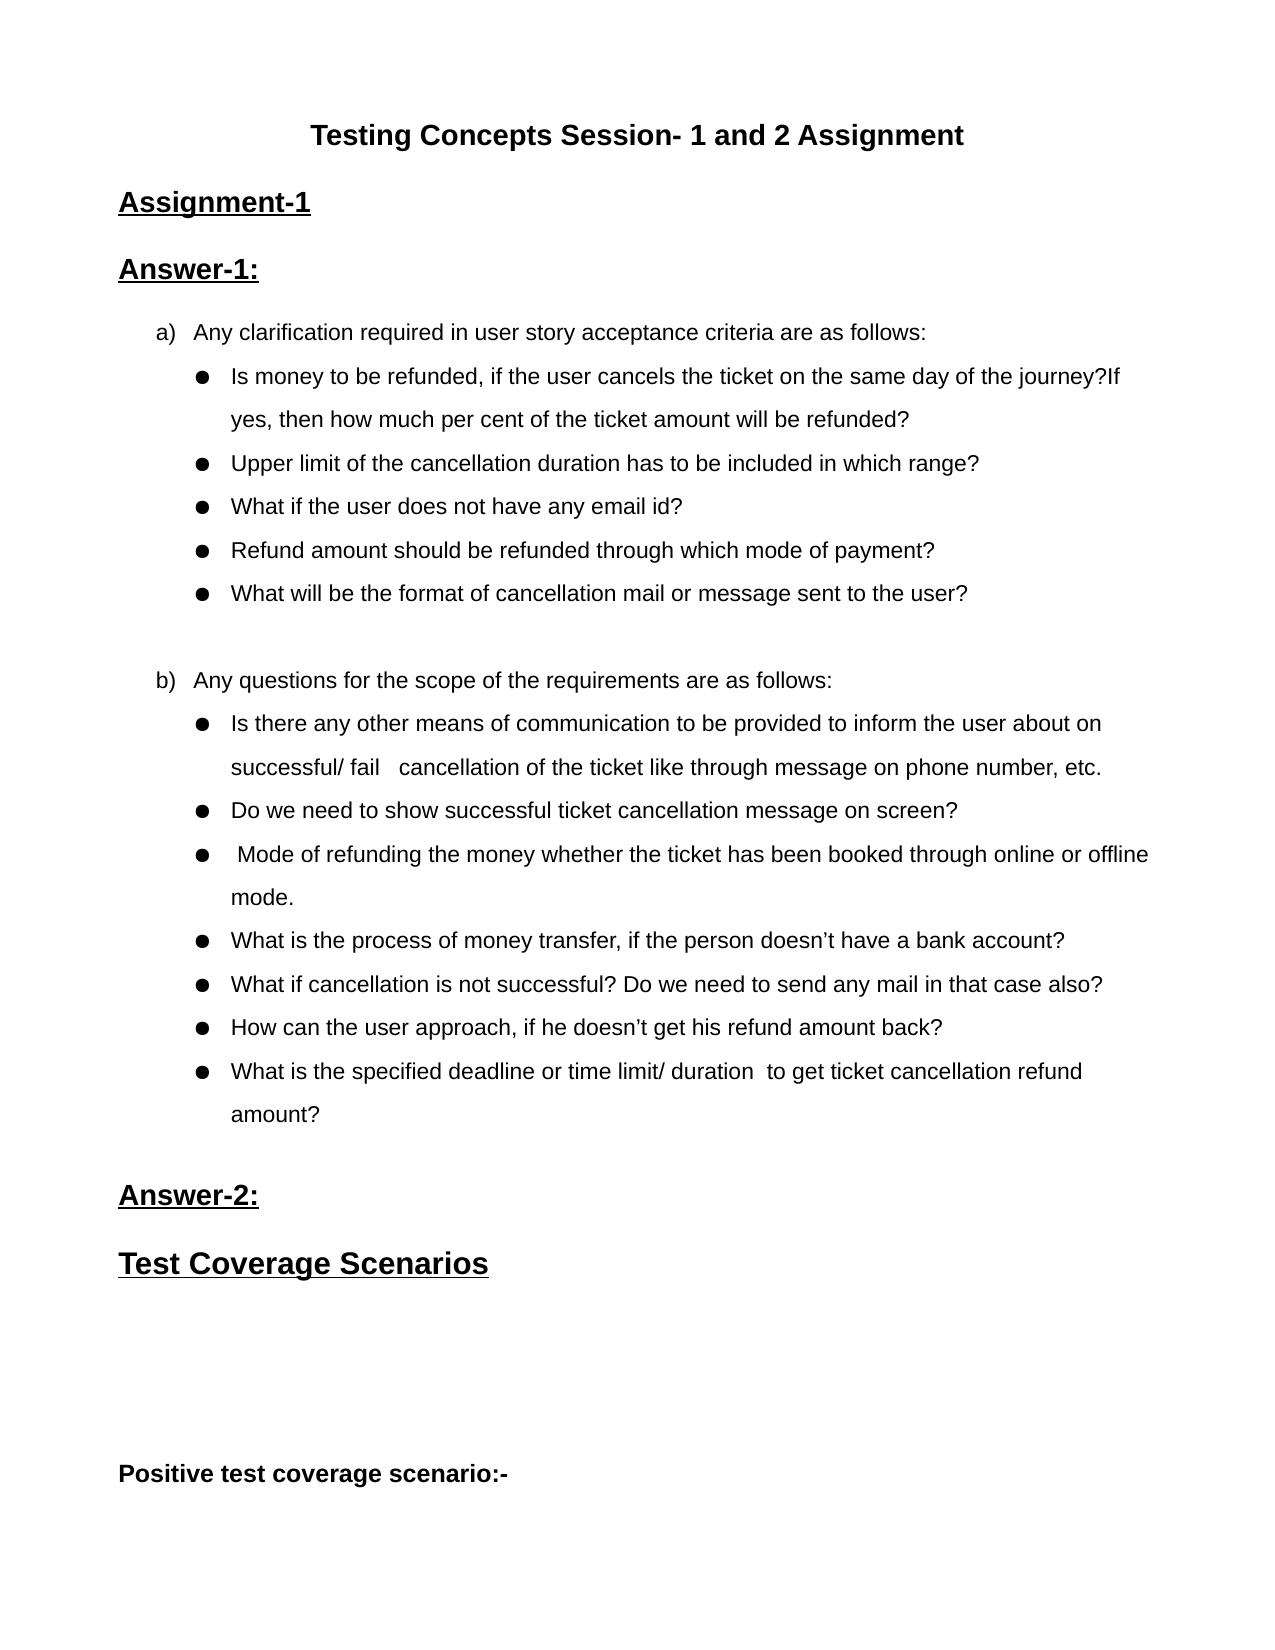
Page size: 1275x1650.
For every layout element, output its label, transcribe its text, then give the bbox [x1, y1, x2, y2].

list What is the process of money transfer, if the person doesn’t have a bank account? [193, 927, 1157, 954]
list Is there any other means of communication to be provided to inform the user about on successful/ fail cancellation of the ticket like through message on phone number, etc. [193, 710, 1157, 780]
list Any clarification required in user story acceptance criteria are as follows: [156, 319, 1157, 346]
text Testing Concepts Session- 1 and 2 Assignment [118, 118, 1157, 152]
list Refund amount should be refunded through which mode of payment? [193, 537, 1157, 563]
list What if the user does not have any email id? [193, 493, 1157, 519]
text Answer-1: [118, 252, 1157, 286]
list Is money to be refunded, if the user cancels the ticket on the same day of the journey?If yes, then how much per cent of the ticket amount will be refunded? [193, 363, 1157, 433]
list What is the specified deadline or time limit/ duration to get ticket cancellation refund amount? [193, 1058, 1157, 1128]
text Assignment-1 [118, 185, 1157, 219]
list What will be the format of cancellation mail or message sent to the user? [193, 580, 1157, 606]
text Answer-2: [118, 1178, 1157, 1212]
list What if cancellation is not successful? Do we need to send any mail in that case also? [193, 971, 1157, 997]
list Any questions for the scope of the requirements are as follows: [156, 667, 1157, 693]
list Mode of refunding the money whether the ticket has been booked through online or offline mode. [193, 841, 1157, 910]
list How can the user approach, if he doesn’t get his refund amount back? [193, 1014, 1157, 1041]
text Positive test coverage scenario:- [118, 1458, 1157, 1487]
list Do we need to show successful ticket cancellation message on screen? [193, 797, 1157, 823]
list Upper limit of the cancellation duration has to be included in which range? [193, 450, 1157, 476]
text Test Coverage Scenarios [118, 1245, 1157, 1281]
